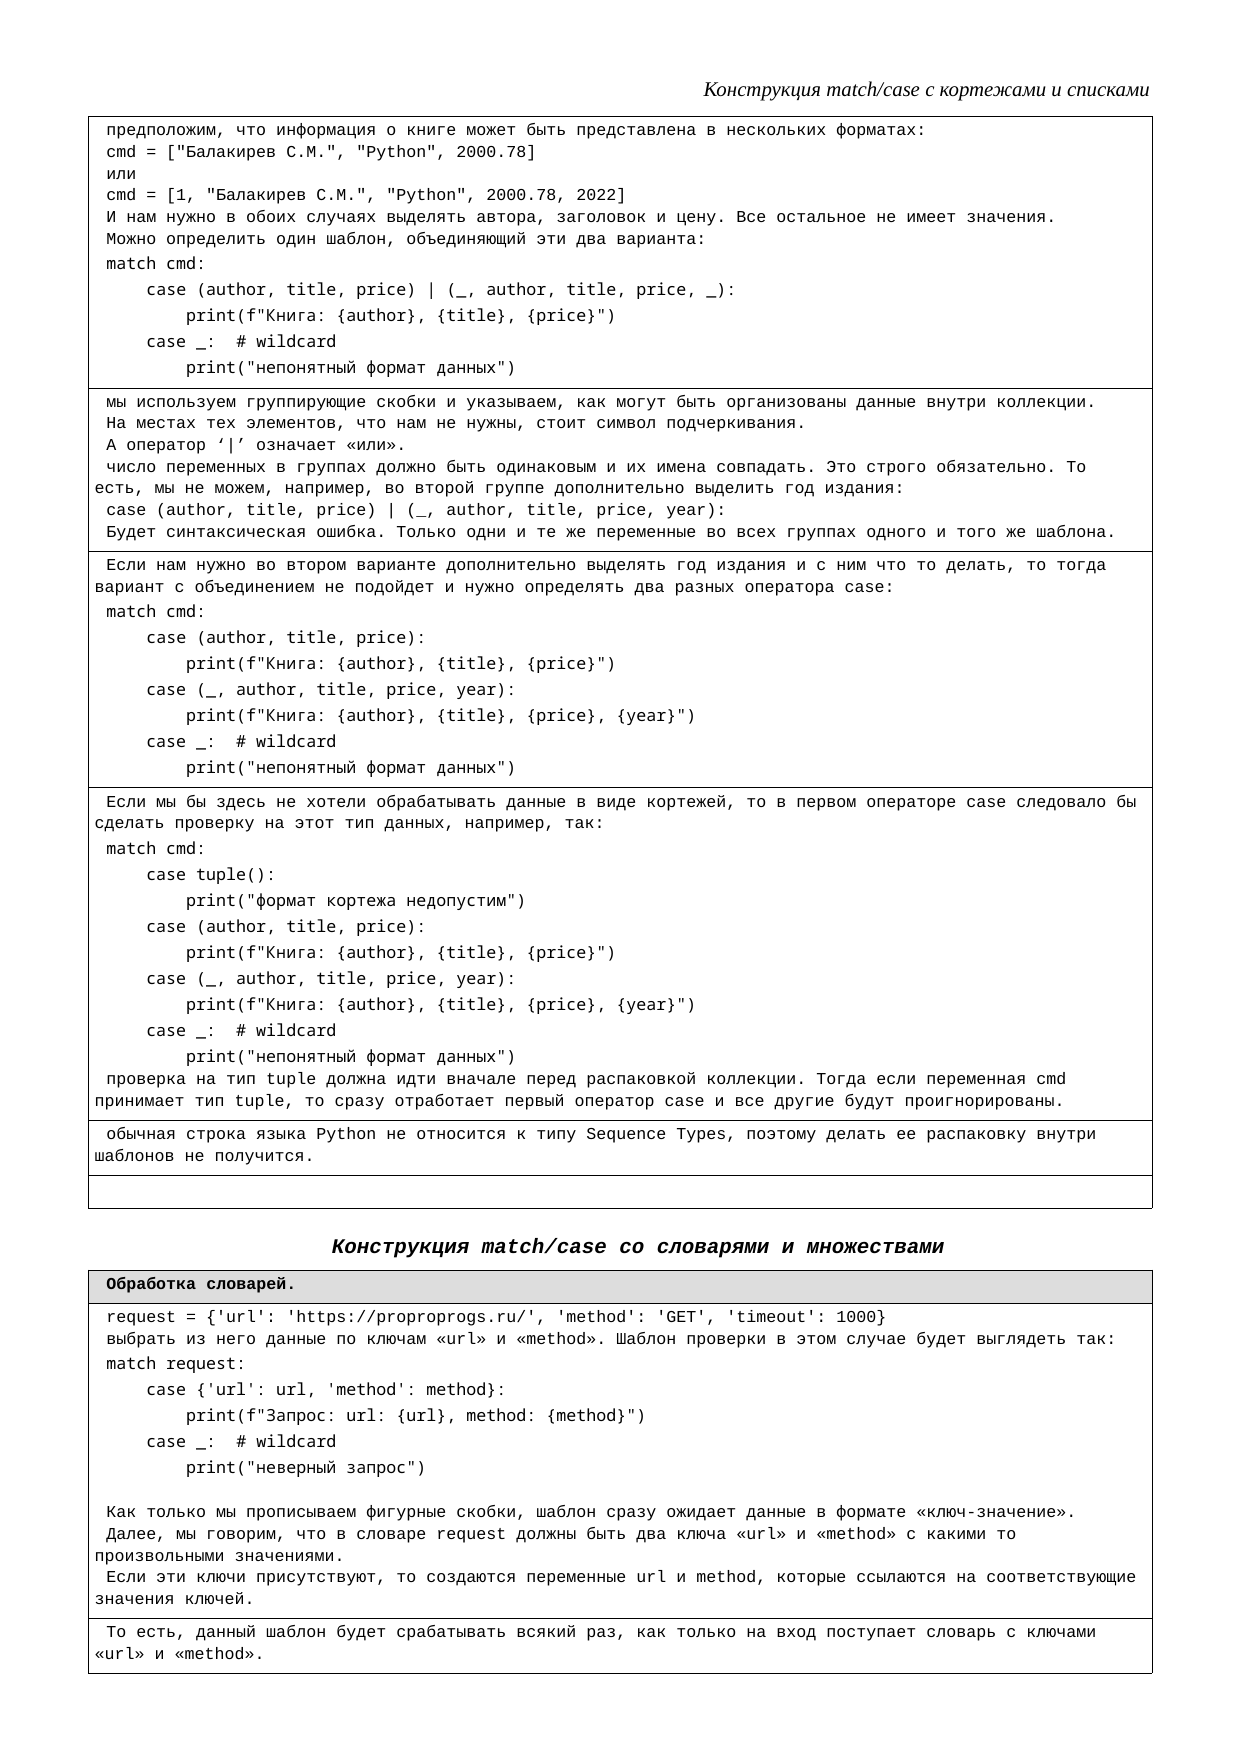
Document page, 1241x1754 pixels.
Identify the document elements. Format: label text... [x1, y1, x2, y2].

subtitle Конструкция match/case со словарями и множествами [126, 1236, 1152, 1260]
table_cell обычная строка языка Python не относится к типу Sequence Types, поэтому делать ее распаковку внутри шаблонов не получится. [89, 1121, 1152, 1175]
table_header Обработка словарей. [89, 1271, 1152, 1303]
table_cell request = {'url': 'https://proproprogs.ru/', 'method': 'GET', 'timeout': 1000} выбрать из него данные по ключам «url» и «method». Шаблон проверки в этом случае будет выглядеть так: match request: case {'url': url, 'method': method}: print(f"Запрос: url: {url}, method: {method}") case _: # wildcard print("неверный запрос") Как только мы прописываем фигурные скобки, шаблон сразу ожидает данные в формате «ключ-значение». Далее, мы говорим, что в словаре request должны быть два ключа «url» и «method» с какими то произвольными значениями. Если эти ключи присутствуют, то создаются переменные url и method, которые ссылаются на соответствующие значения ключей. [89, 1304, 1152, 1618]
table_cell То есть, данный шаблон будет срабатывать всякий раз, как только на вход поступает словарь с ключами «url» и «method». [89, 1619, 1152, 1673]
table_cell Если нам нужно во втором варианте дополнительно выделять год издания и с ним что то делать, то тогда вариант с объединением не подойдет и нужно определять два разных оператора case: match cmd: case (author, title, price): print(f"Книга: {author}, {title}, {price}") case (_, author, title, price, year): print(f"Книга: {author}, {title}, {price}, {year}") case _: # wildcard print("непонятный формат данных") [89, 552, 1152, 787]
table_cell предположим, что информация о книге может быть представлена в нескольких форматах: cmd = ["Балакирев С.М.", "Python", 2000.78] или cmd = [1, "Балакирев С.М.", "Python", 2000.78, 2022] И нам нужно в обоих случаях выделять автора, заголовок и цену. Все остальное не имеет значения. Можно определить один шаблон, объединяющий эти два варианта: match cmd: case (author, title, price) | (_, author, title, price, _): print(f"Книга: {author}, {title}, {price}") case _: # wildcard print("непонятный формат данных") [89, 117, 1152, 387]
table_cell [89, 1176, 1152, 1208]
table_cell мы используем группирующие скобки и указываем, как могут быть организованы данные внутри коллекции. На местах тех элементов, что нам не нужны, стоит символ подчеркивания. А оператор ‘|’ означает «или». число переменных в группах должно быть одинаковым и их имена совпадать. Это строго обязательно. То есть, мы не можем, например, во второй группе дополнительно выделить год издания: case (author, title, price) | (_, author, title, price, year): Будет синтаксическая ошибка. Только одни и те же переменные во всех группах одного и того же шаблона. [89, 389, 1152, 551]
table_cell Если мы бы здесь не хотели обрабатывать данные в виде кортежей, то в первом операторе case следовало бы сделать проверку на этот тип данных, например, так: match cmd: case tuple(): print("формат кортежа недопустим") case (author, title, price): print(f"Книга: {author}, {title}, {price}") case (_, author, title, price, year): print(f"Книга: {author}, {title}, {price}, {year}") case _: # wildcard print("непонятный формат данных") проверка на тип tuple должна идти вначале перед распаковкой коллекции. Тогда если переменная cmd принимает тип tuple, то сразу отработает первый оператор case и все другие будут проигнорированы. [89, 788, 1152, 1120]
